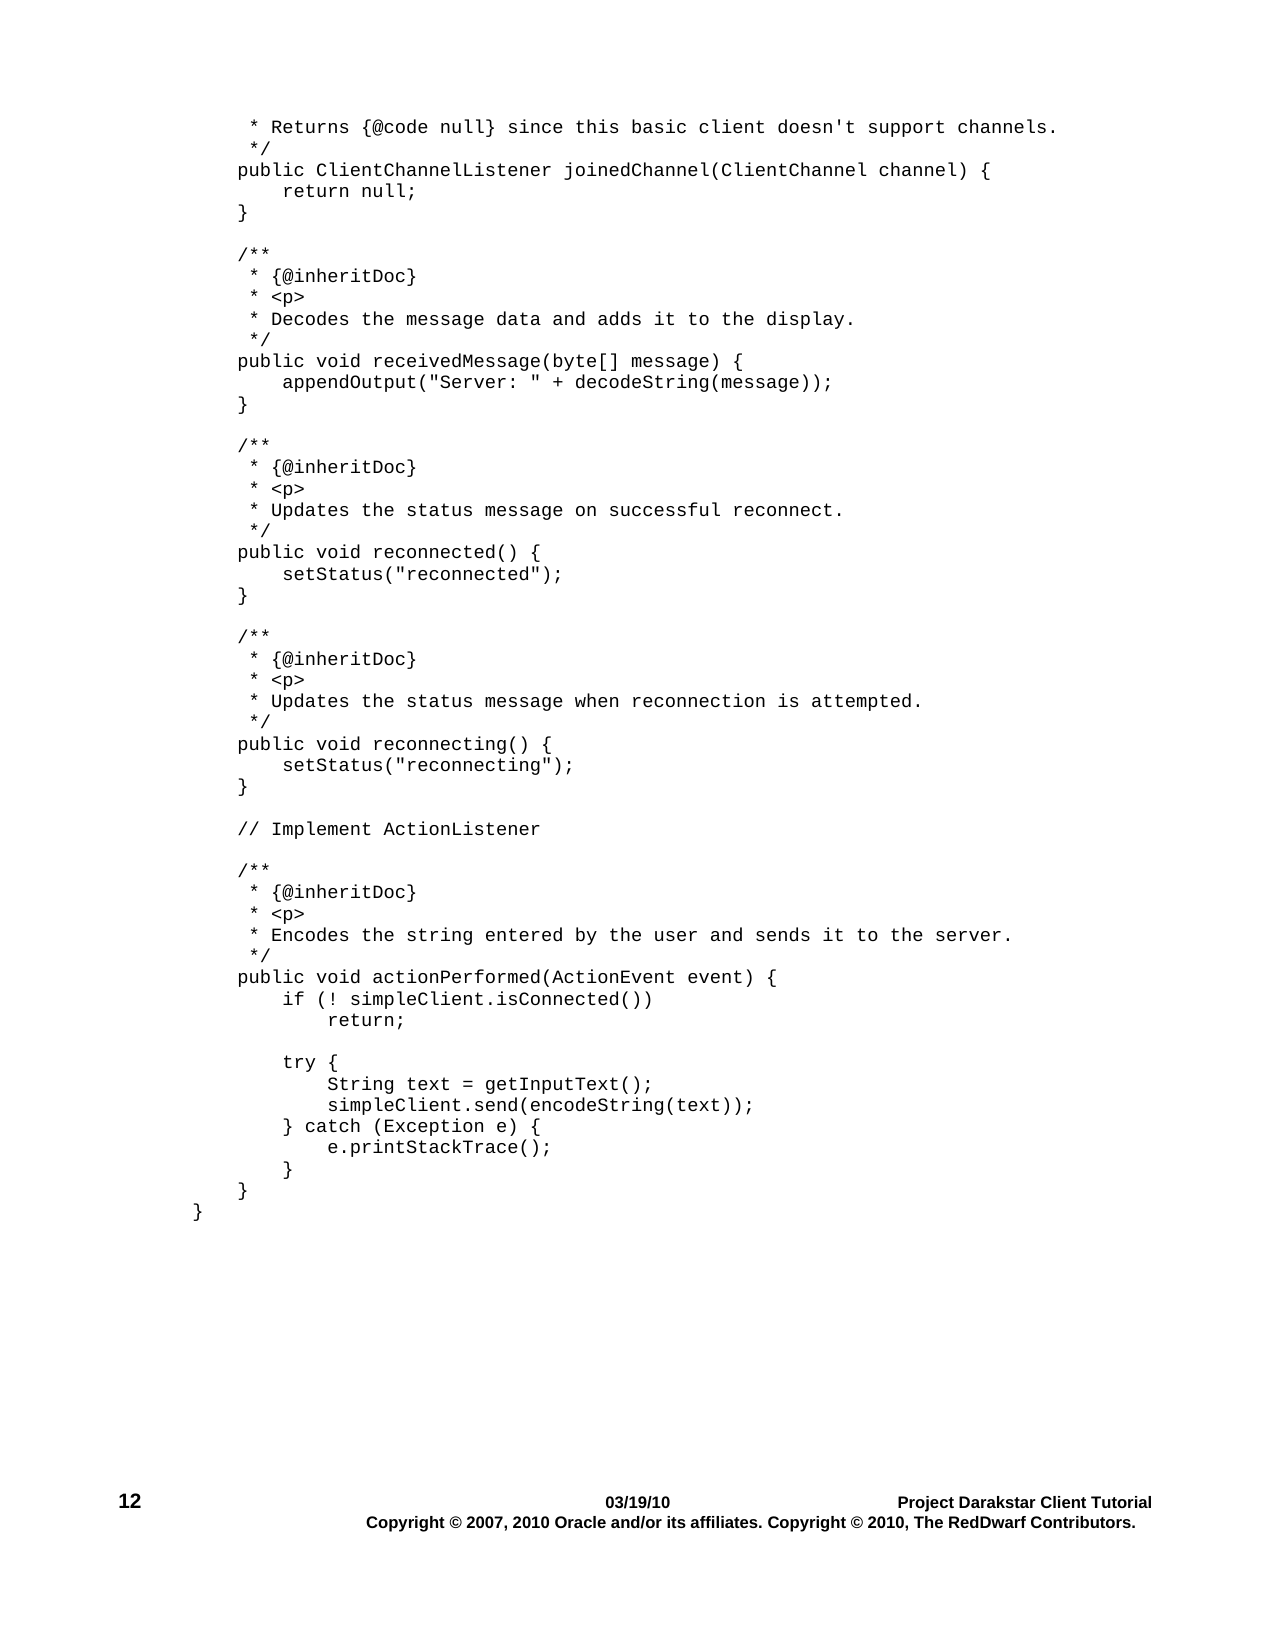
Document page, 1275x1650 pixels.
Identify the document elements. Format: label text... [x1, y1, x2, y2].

text * Returns {@code null} since this basic client doesn't support channels. */ public ClientChannelListener joinedChannel(ClientChannel channel) { return null; } /** * {@inheritDoc} * <p> * Decodes the message data and adds it to the display. */ public void receivedMessage(byte[] message) { appendOutput("Server: " + decodeString(message)); } /** * {@inheritDoc} * <p> * Updates the status message on successful reconnect. */ public void reconnected() { setStatus("reconnected"); } /** * {@inheritDoc} * <p> * Updates the status message when reconnection is attempted. */ public void reconnecting() { setStatus("reconnecting"); } // Implement ActionListener /** * {@inheritDoc} * <p> * Encodes the string entered by the user and sends it to the server. */ public void actionPerformed(ActionEvent event) { if (! simpleClient.isConnected()) return; try { String text = getInputText(); simpleClient.send(encodeString(text)); } catch (Exception e) { e.printStackTrace(); } } } [192, 118, 1098, 1244]
